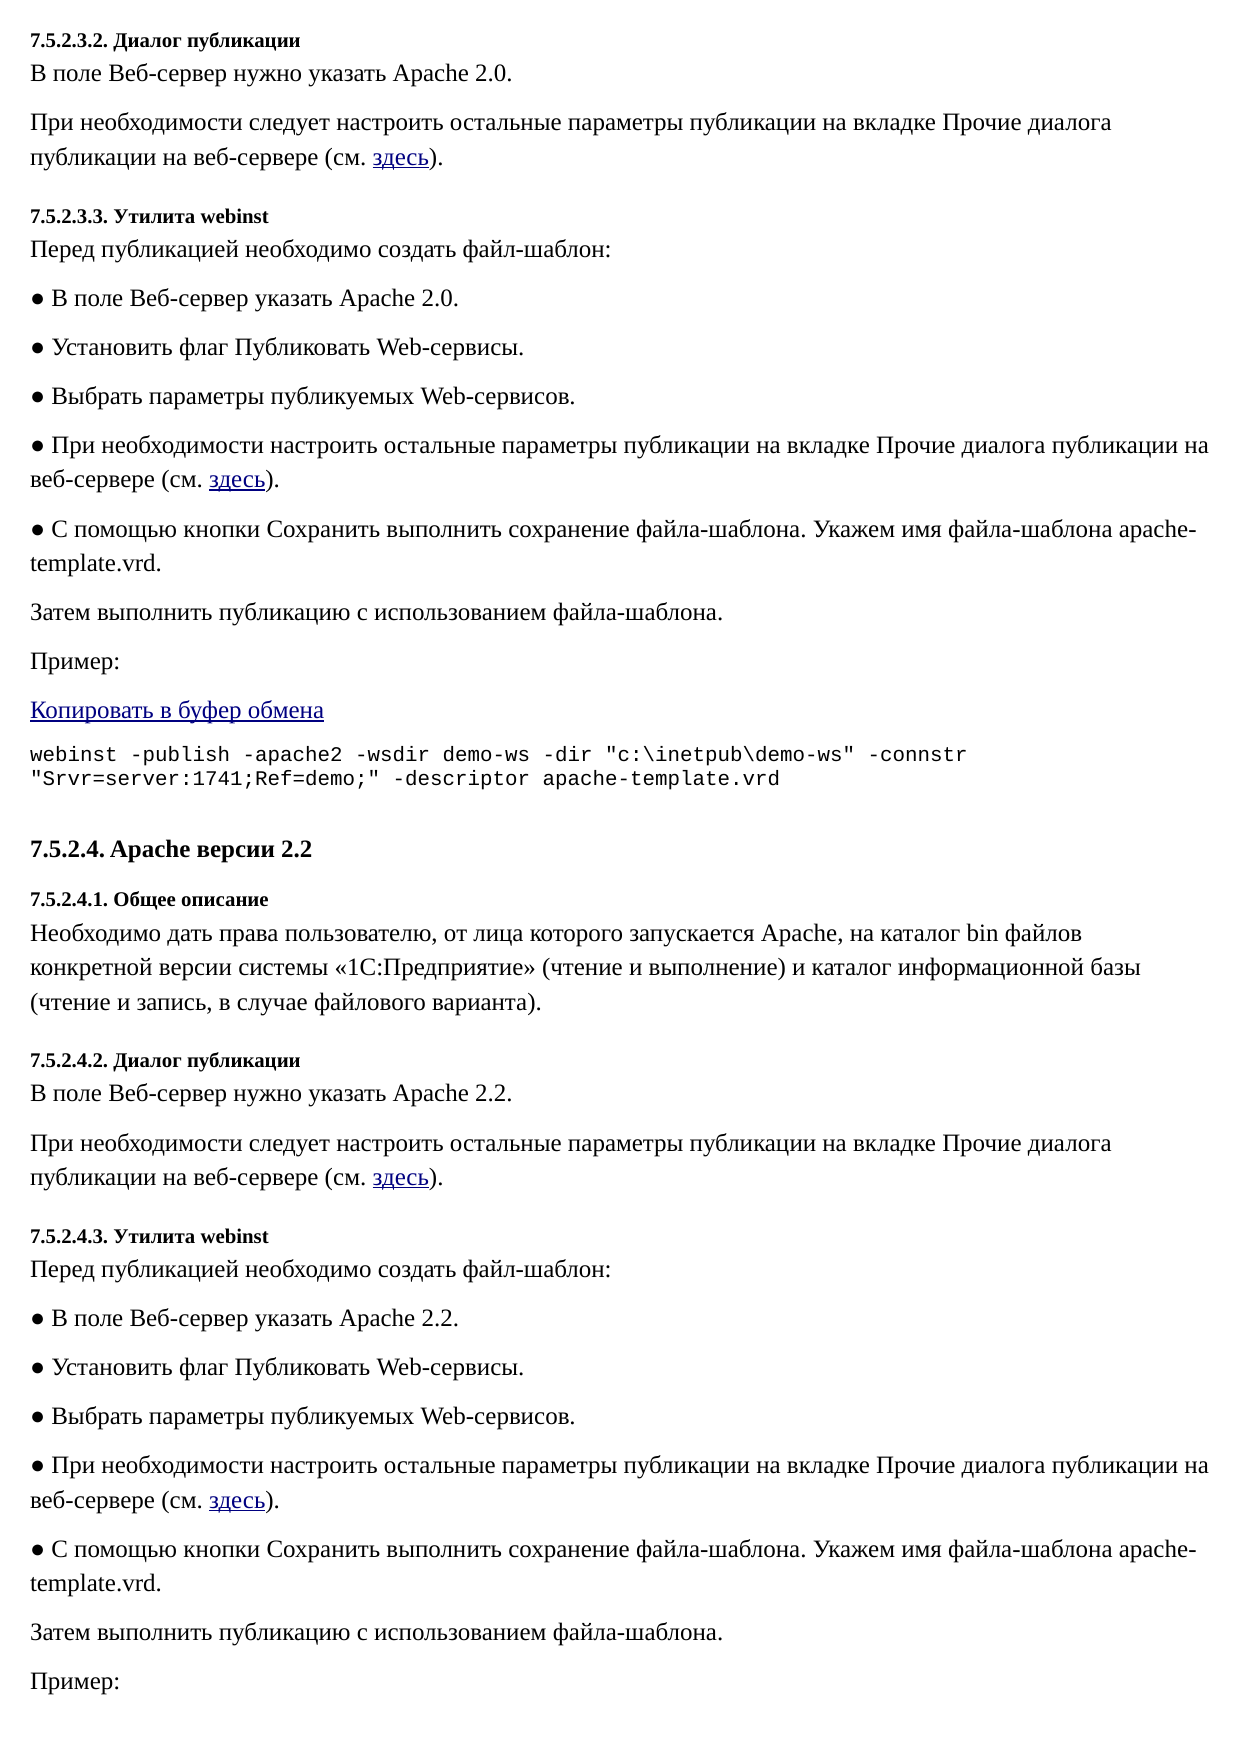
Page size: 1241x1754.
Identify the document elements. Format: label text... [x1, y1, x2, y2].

text ● Выбрать параметры публикуемых Web-сервисов. [30, 1401, 1211, 1430]
text Пример: [30, 1666, 1211, 1695]
subtitle 7.5.2.3.2. Диалог публикации [30, 28, 1211, 52]
text Копировать в буфер обмена [30, 695, 1211, 724]
subtitle 7.5.2.4. Apache версии 2.2 [30, 834, 1211, 862]
text ● В поле Веб-сервер указать Apache 2.0. [30, 283, 1211, 312]
text Пример: [30, 646, 1211, 675]
text Затем выполнить публикацию с использованием файла-шаблона. [30, 1617, 1211, 1646]
text ● В поле Веб-сервер указать Apache 2.2. [30, 1303, 1211, 1332]
text При необходимости следует настроить остальные параметры публикации на вкладке Прочие диалога публикации на веб-сервере (см. здесь). [30, 1128, 1211, 1191]
text Необходимо дать права пользователю, от лица которого запускается Apache, на каталог bin файлов конкретной версии системы «1C:Предприятие» (чтение и выполнение) и каталог информационной базы (чтение и запись, в случае файлового варианта). [30, 918, 1211, 1015]
text В поле Веб-сервер нужно указать Apache 2.2. [30, 1078, 1211, 1107]
text Затем выполнить публикацию с использованием файла-шаблона. [30, 597, 1211, 626]
subtitle 7.5.2.4.2. Диалог публикации [30, 1048, 1211, 1072]
text При необходимости следует настроить остальные параметры публикации на вкладке Прочие диалога публикации на веб-сервере (см. здесь). [30, 107, 1211, 171]
text webinst -publish -apache2 -wsdir demo-ws -dir "c:\inetpub\demo-ws" -connstr "Srvr=server:1741;Ref=demo;" -descriptor apache-template.vrd [30, 744, 1211, 792]
text ● С помощью кнопки Сохранить выполнить сохранение файла-шаблона. Укажем имя файла-шаблона apache-template.vrd. [30, 514, 1211, 577]
text ● При необходимости настроить остальные параметры публикации на вкладке Прочие диалога публикации на веб-сервере (см. здесь). [30, 1450, 1211, 1513]
subtitle 7.5.2.4.1. Общее описание [30, 887, 1211, 911]
text ● При необходимости настроить остальные параметры публикации на вкладке Прочие диалога публикации на веб-сервере (см. здесь). [30, 430, 1211, 493]
text ● Выбрать параметры публикуемых Web-сервисов. [30, 381, 1211, 410]
text Перед публикацией необходимо создать файл-шаблон: [30, 234, 1211, 263]
subtitle 7.5.2.4.3. Утилита webinst [30, 1224, 1211, 1248]
text В поле Веб-сервер нужно указать Apache 2.0. [30, 58, 1211, 87]
text ● Установить флаг Публиковать Web-сервисы. [30, 1352, 1211, 1381]
subtitle 7.5.2.3.3. Утилита webinst [30, 203, 1211, 228]
text Перед публикацией необходимо создать файл-шаблон: [30, 1254, 1211, 1283]
text ● С помощью кнопки Сохранить выполнить сохранение файла-шаблона. Укажем имя файла-шаблона apache-template.vrd. [30, 1534, 1211, 1597]
text ● Установить флаг Публиковать Web-сервисы. [30, 332, 1211, 361]
